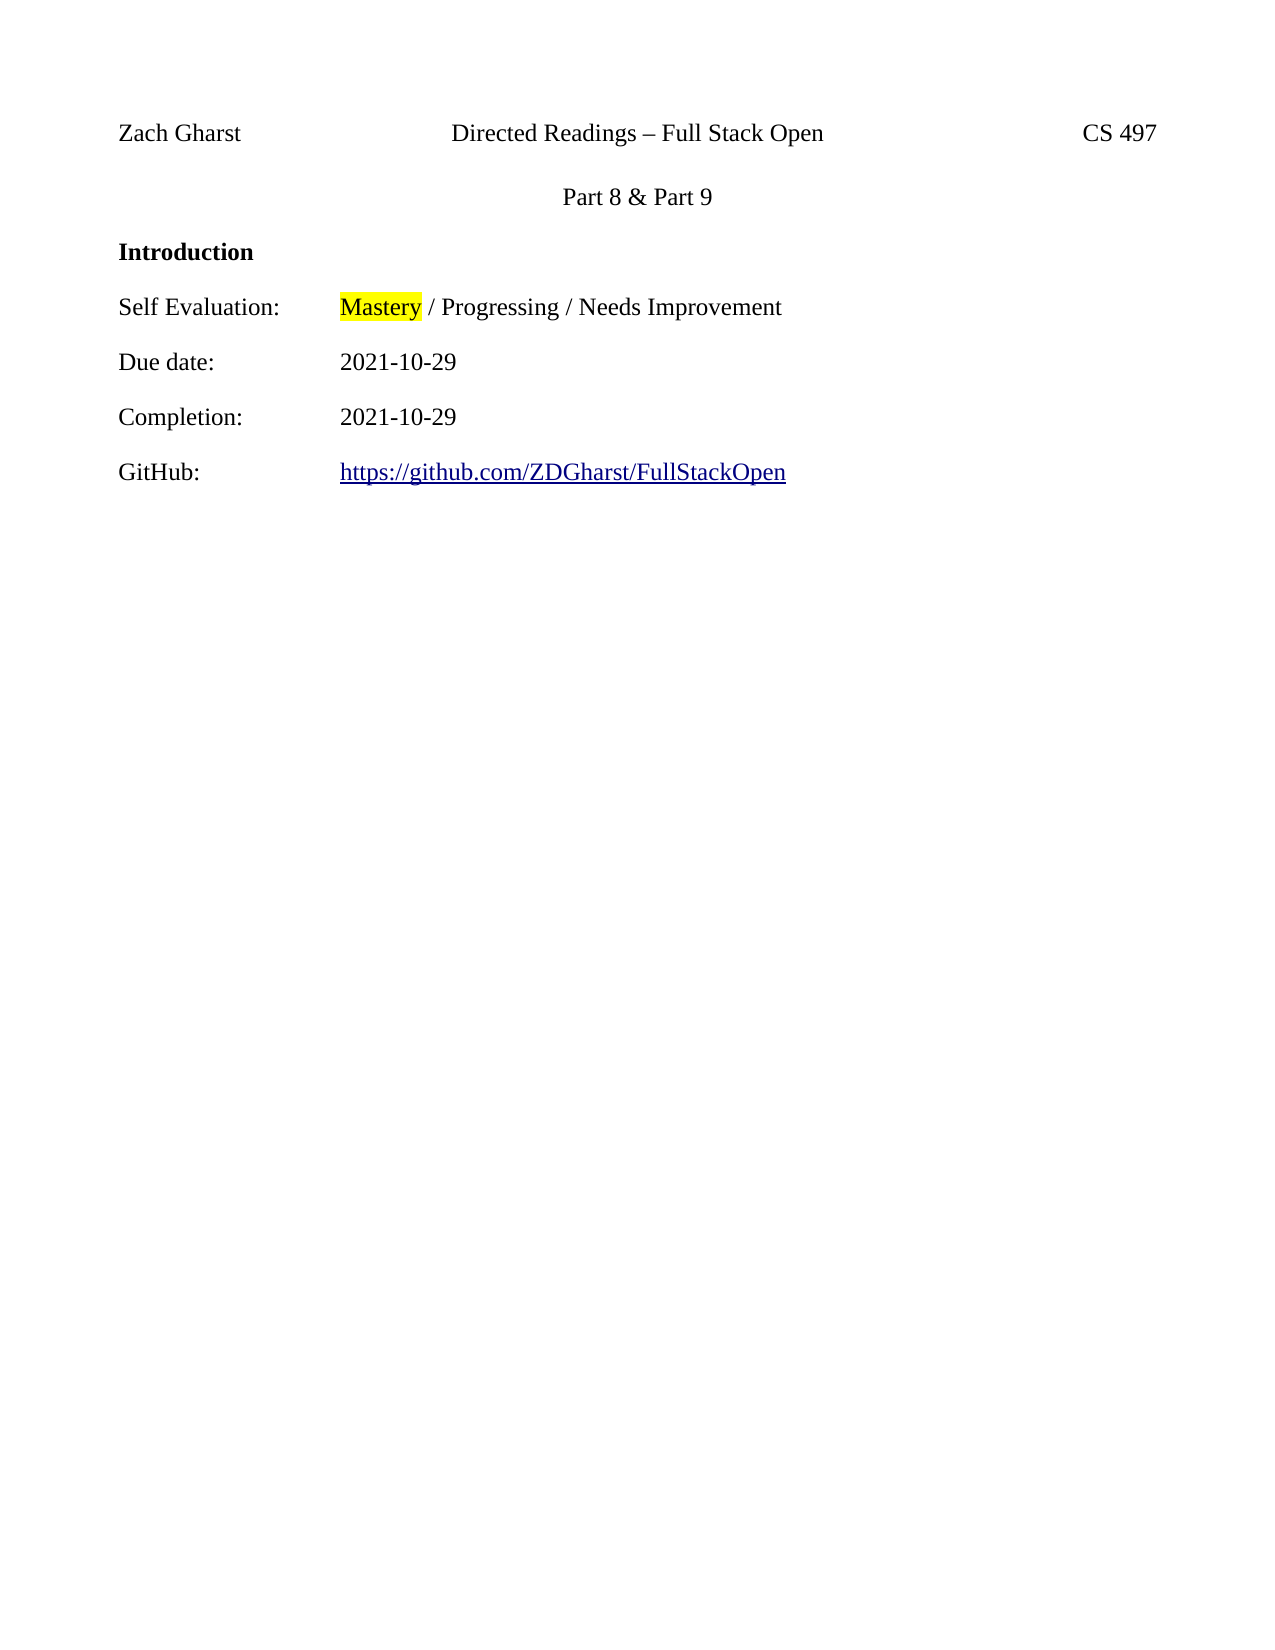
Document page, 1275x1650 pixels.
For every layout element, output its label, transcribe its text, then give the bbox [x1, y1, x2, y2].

text Completion: 2021-10-29 [118, 402, 1157, 431]
text Self Evaluation: Mastery / Progressing / Needs Improvement [118, 292, 1157, 321]
text Due date: 2021-10-29 [118, 347, 1157, 376]
text GitHub: https://github.com/ZDGharst/FullStackOpen [118, 457, 1157, 486]
text Introduction [118, 237, 1157, 266]
text Part 8 & Part 9 [118, 182, 1157, 211]
